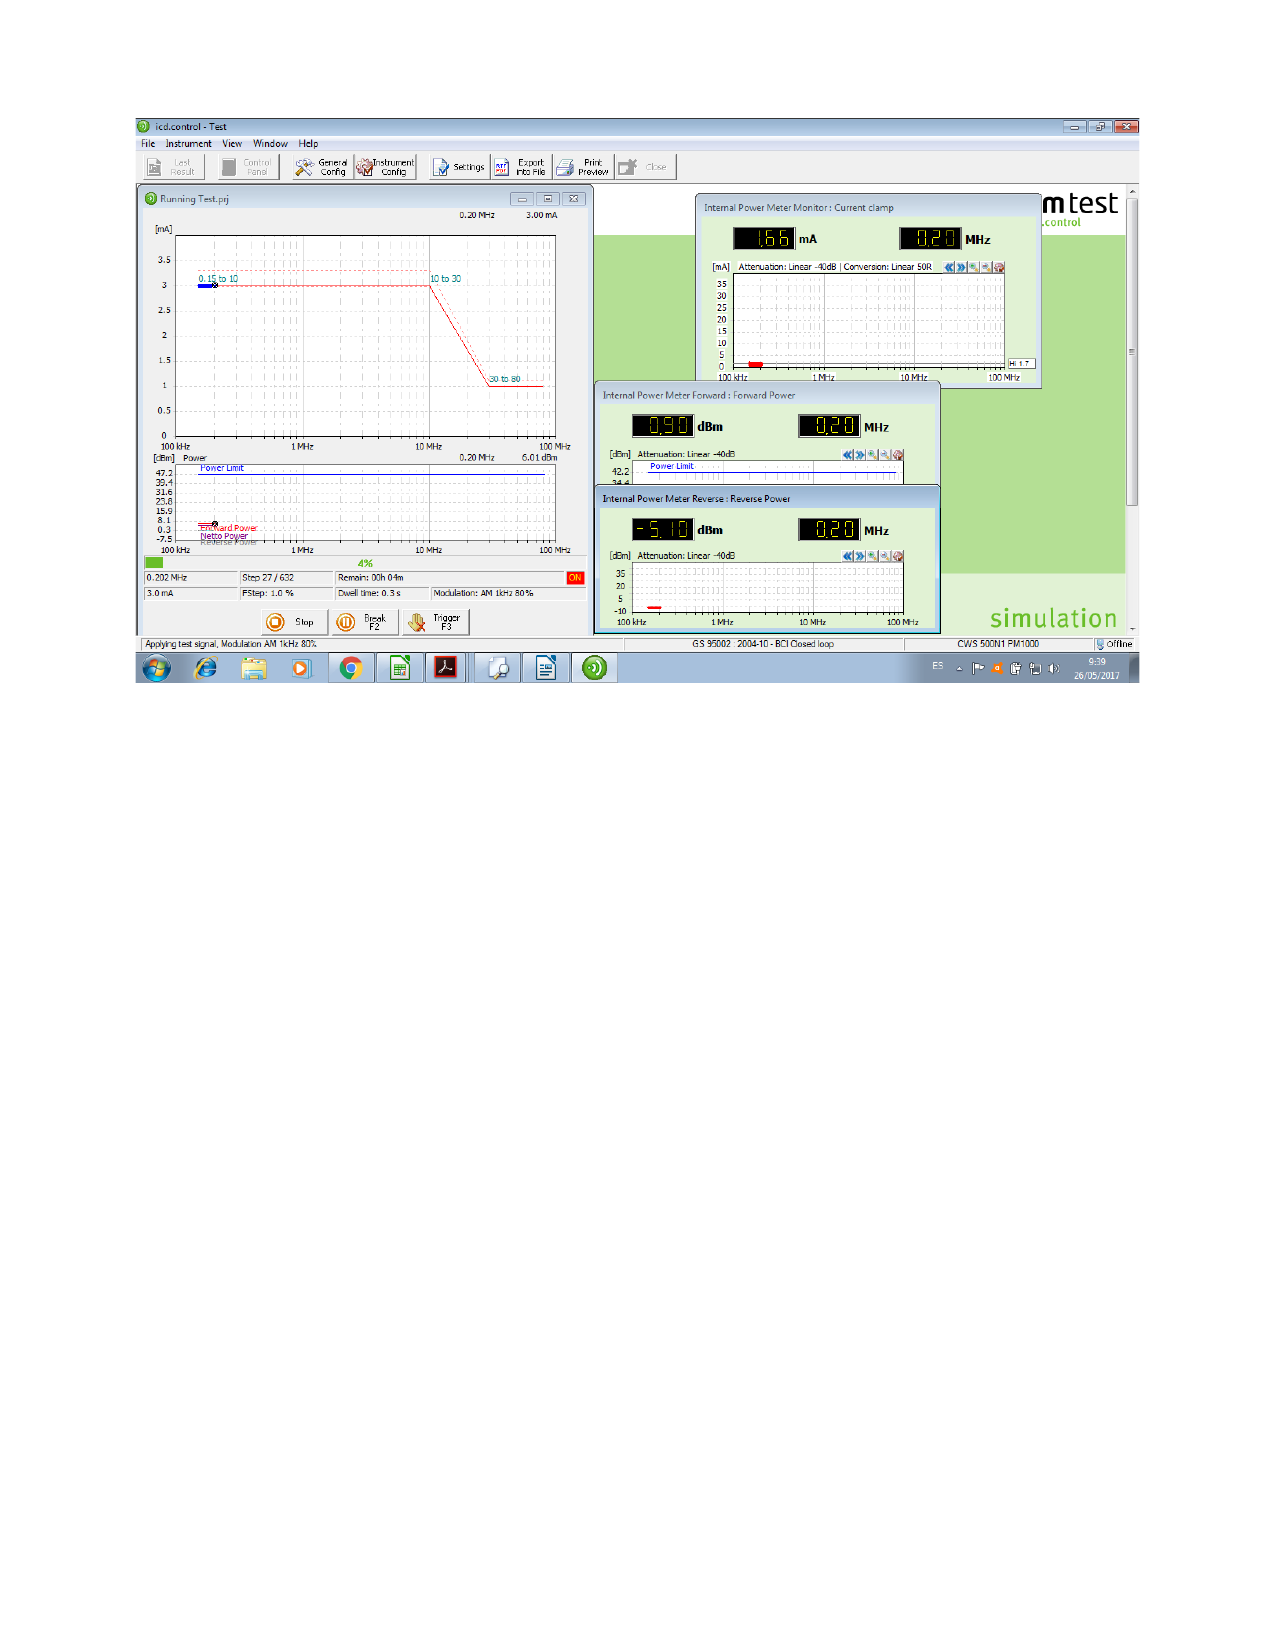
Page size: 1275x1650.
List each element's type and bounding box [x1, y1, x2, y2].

picture [135, 118, 1140, 683]
